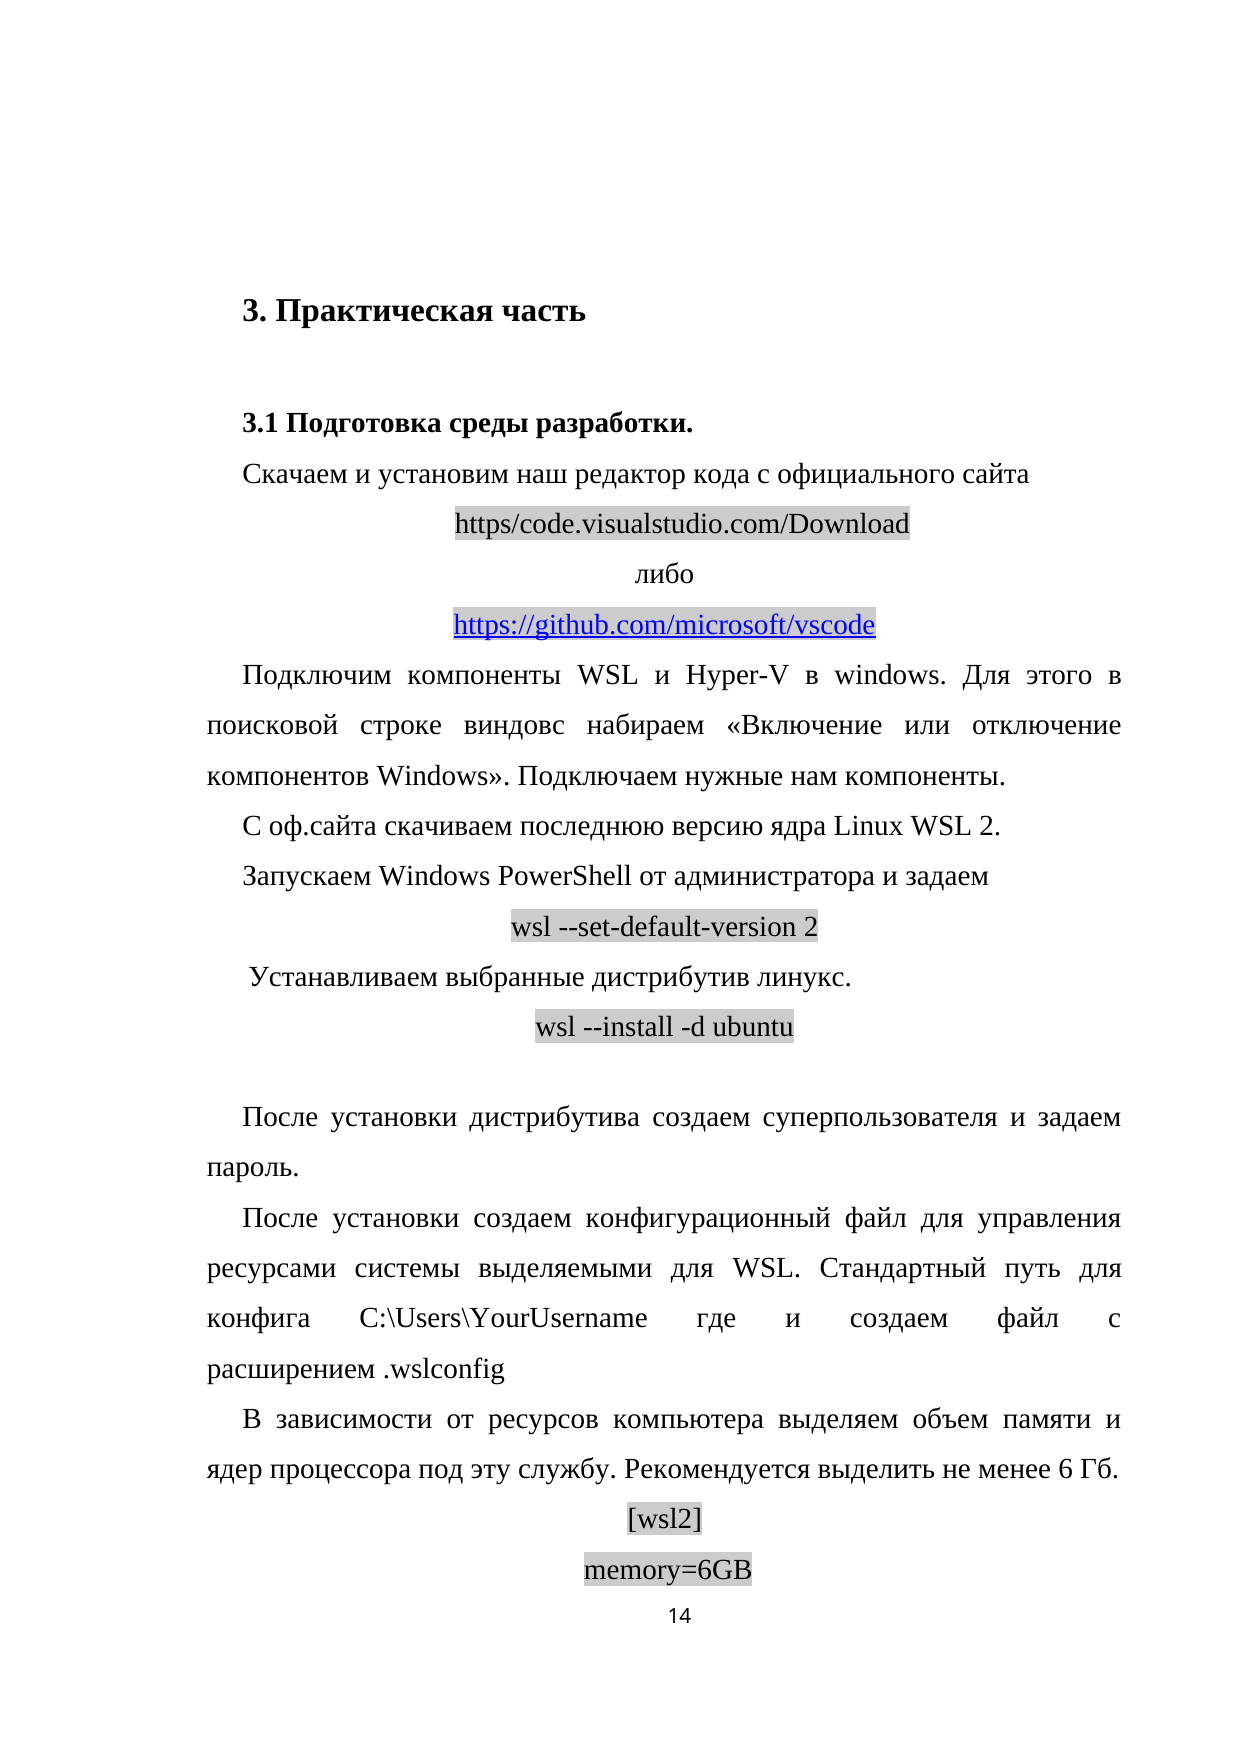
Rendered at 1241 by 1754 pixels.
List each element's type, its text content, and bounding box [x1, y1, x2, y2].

list wsl --install -d ubuntu [207, 1009, 1122, 1043]
list https/code.visualstudio.com/Download [207, 506, 1122, 540]
list Подключим компоненты WSL и Hyper-V в windows. Для этого в поисковой строке виндовс набираем «Включение или отключение компонентов Windows». Подключаем нужные нам компоненты. [207, 657, 1122, 791]
list В зависимости от ресурсов компьютера выделяем объем памяти и ядер процессора под эту службу. Рекомендуется выделить не менее 6 Гб. [207, 1401, 1122, 1485]
list Скачаем и установим наш редактор кода с официального сайта [207, 456, 1122, 489]
list Устанавливаем выбранные дистрибутив линукс. [207, 959, 1122, 993]
list После установки создаем конфигурационный файл для управления ресурсами системы выделяемыми для WSL. Стандартный путь для конфига C:\Users\YourUsername где и создаем файл с расширением .wslconfig [207, 1200, 1122, 1384]
list memory=6GB [207, 1552, 1122, 1586]
list wsl --set-default-version 2 [207, 909, 1122, 942]
list После установки дистрибутива создаем суперпользователя и задаем пароль. [207, 1099, 1122, 1183]
list 3.1 Подготовка среды разработки. [207, 406, 1122, 439]
list 3. Практическая часть [207, 291, 1122, 329]
list Запускаем Windows PowerShell от администратора и задаем [207, 858, 1122, 892]
list С оф.сайта скачиваем последнюю версию ядра Linux WSL 2. [207, 808, 1122, 842]
list [wsl2] [207, 1502, 1122, 1535]
list https://github.com/microsoft/vscode [207, 607, 1122, 640]
list либо [207, 557, 1122, 590]
